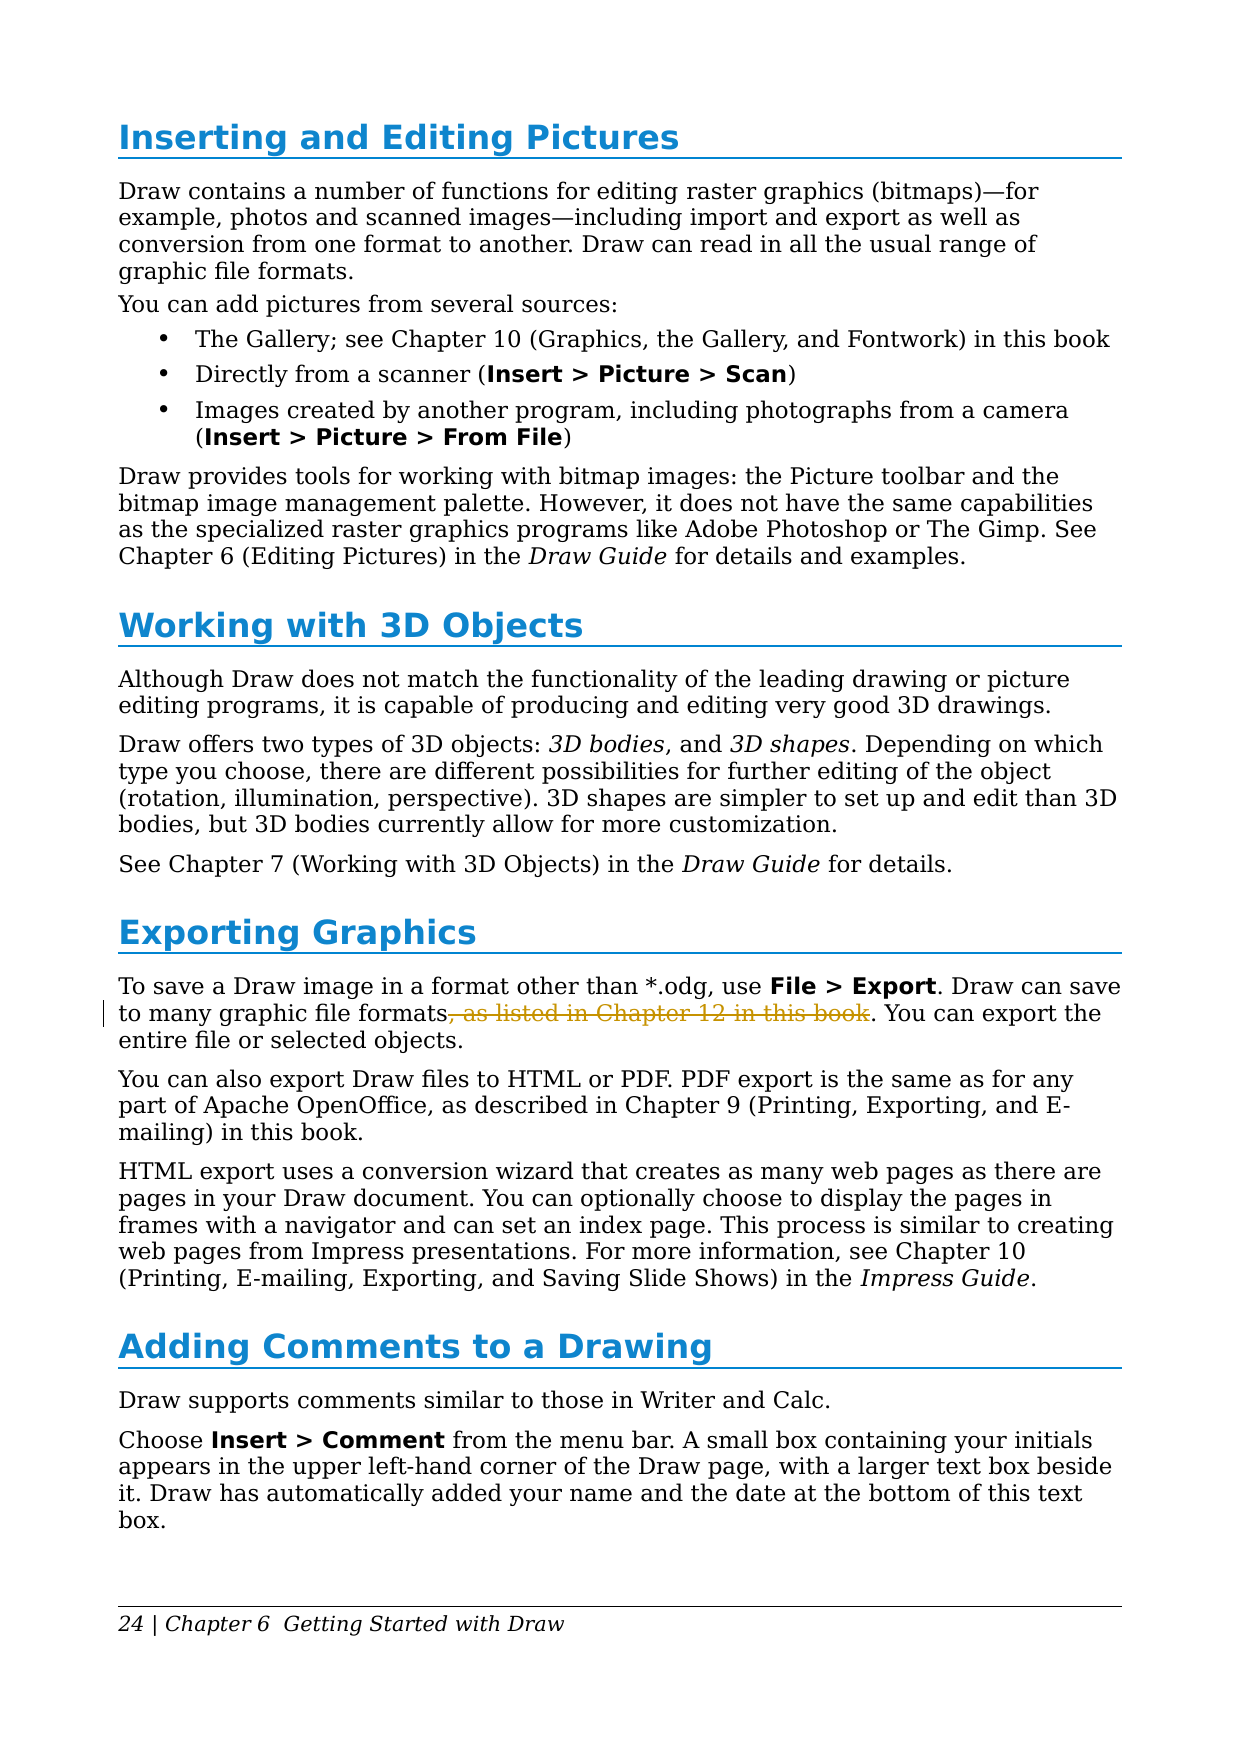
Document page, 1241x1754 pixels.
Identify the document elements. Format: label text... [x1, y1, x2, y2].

text Draw offers two types of 3D objects: 3D bodies, and 3D shapes. Depending on which type you choose, there are different possibilities for further editing of the object (rotation, illumination, perspective). 3D shapes are simpler to set up and edit than 3D bodies, but 3D bodies currently allow for more customization. [118, 732, 1122, 838]
text HTML export uses a conversion wizard that creates as many web pages as there are pages in your Draw document. You can optionally choose to display the pages in frames with a navigator and can set an index page. This process is similar to creating web pages from Impress presentations. For more information, see Chapter 10 (Printing, E-mailing, Exporting, and Saving Slide Shows) in the Impress Guide. [118, 1158, 1122, 1292]
subtitle Inserting and Editing Pictures [118, 118, 1122, 157]
text To save a Draw image in a format other than *.odg, use File > Export. Draw can save to many graphic file formats. You can export the entire file or selected objects. [118, 973, 1122, 1053]
list Draw contains a number of functions for editing raster graphics (bitmaps)—for example, photos and scanned images—including import and export as well as conversion from one format to another. Draw can read in all the usual range of graphic file formats. [118, 178, 1122, 284]
list You can add pictures from several sources: [118, 291, 1122, 318]
list The Gallery; see Chapter 10 (Graphics, the Gallery, and Fontwork) in this book [156, 324, 1122, 353]
subtitle Adding Comments to a Drawing [118, 1328, 1122, 1367]
text Although Draw does not match the functionality of the leading drawing or picture editing programs, it is capable of producing and editing very good 3D drawings. [118, 666, 1122, 719]
subtitle Working with 3D Objects [118, 606, 1122, 645]
text Choose Insert > Comment from the menu bar. A small box containing your initials appears in the upper left-hand corner of the Draw page, with a larger text box beside it. Draw has automatically added your name and the date at the bottom of this text box. [118, 1427, 1122, 1533]
text Draw supports comments similar to those in Writer and Calc. [118, 1388, 1122, 1414]
list Directly from a scanner (Insert > Picture > Scan) [156, 359, 1122, 389]
list Images created by another program, including photographs from a camera (Insert > Picture > From File) [156, 395, 1122, 451]
text See Chapter 7 (Working with 3D Objects) in the Draw Guide for details. [118, 851, 1122, 877]
subtitle Exporting Graphics [118, 914, 1122, 952]
text Draw provides tools for working with bitmap images: the Picture toolbar and the bitmap image management palette. However, it does not have the same capabilities as the specialized raster graphics programs like Adobe Photoshop or The Gimp. See Chapter 6 (Editing Pictures) in the Draw Guide for details and examples. [118, 463, 1122, 570]
text You can also export Draw files to HTML or PDF. PDF export is the same as for any part of Apache OpenOffice, as described in Chapter 9 (Printing, Exporting, and E-mailing) in this book. [118, 1066, 1122, 1146]
